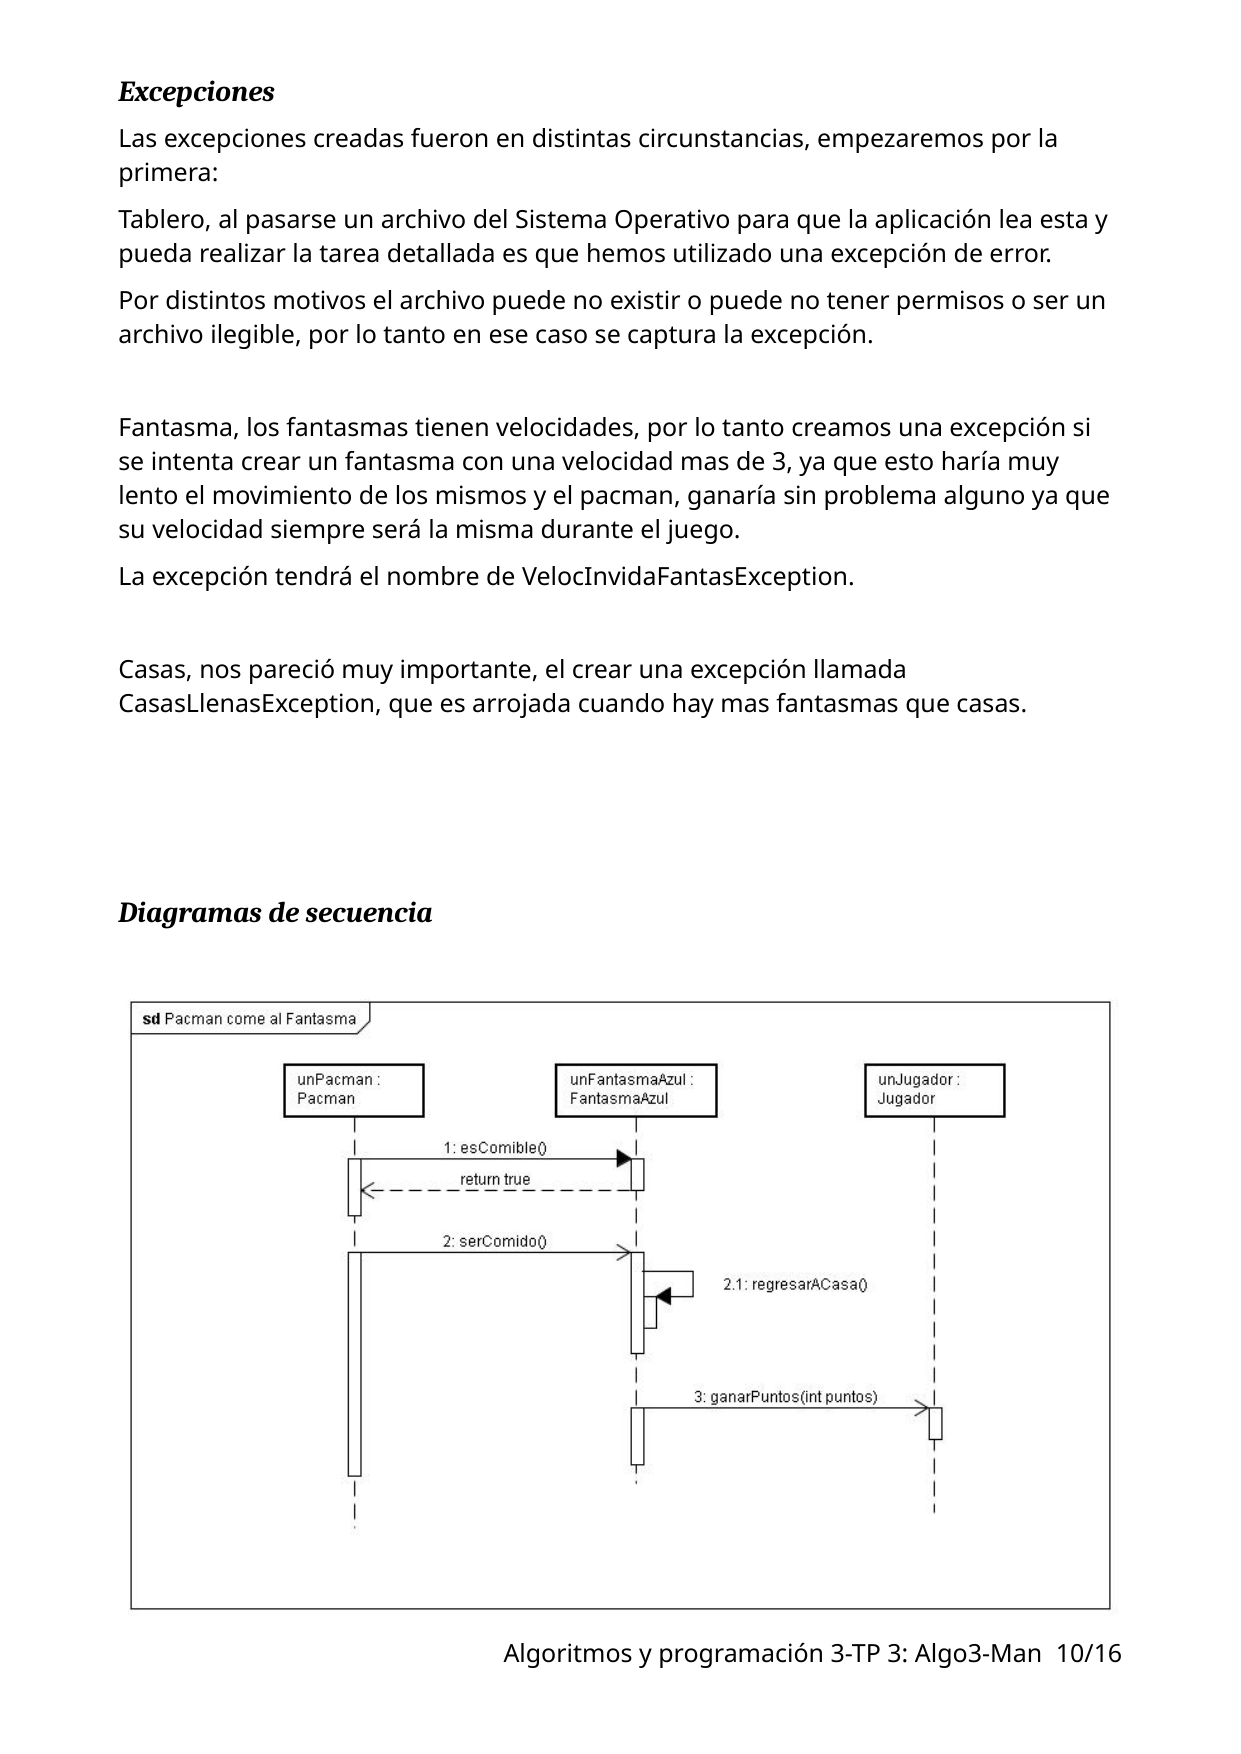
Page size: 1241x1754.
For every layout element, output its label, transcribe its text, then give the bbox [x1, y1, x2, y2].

text Las excepciones creadas fueron en distintas circunstancias, empezaremos por la primera: [118, 121, 1122, 189]
text Tablero, al pasarse un archivo del Sistema Operativo para que la aplicación lea esta y pueda realizar la tarea detallada es que hemos utilizado una excepción de error. [118, 202, 1122, 270]
text Casas, nos pareció muy importante, el crear una excepción llamada CasasLlenasException, que es arrojada cuando hay mas fantasmas que casas. [118, 651, 1122, 719]
subtitle Excepciones [118, 75, 1122, 108]
subtitle Diagramas de secuencia [118, 897, 1122, 930]
text Fantasma, los fantasmas tienen velocidades, por lo tanto creamos una excepción si se intenta crear un fantasma con una velocidad mas de 3, ya que esto haría muy lento el movimiento de los mismos y el pacman, ganaría sin problema alguno ya que su velocidad siempre será la misma durante el juego. [118, 409, 1122, 546]
text La excepción tendrá el nombre de VelocInvidaFantasException. [118, 558, 1122, 592]
text Por distintos motivos el archivo puede no existir o puede no tener permisos o ser un archivo ilegible, por lo tanto en ese caso se captura la excepción. [118, 282, 1122, 350]
picture [118, 989, 1122, 1621]
